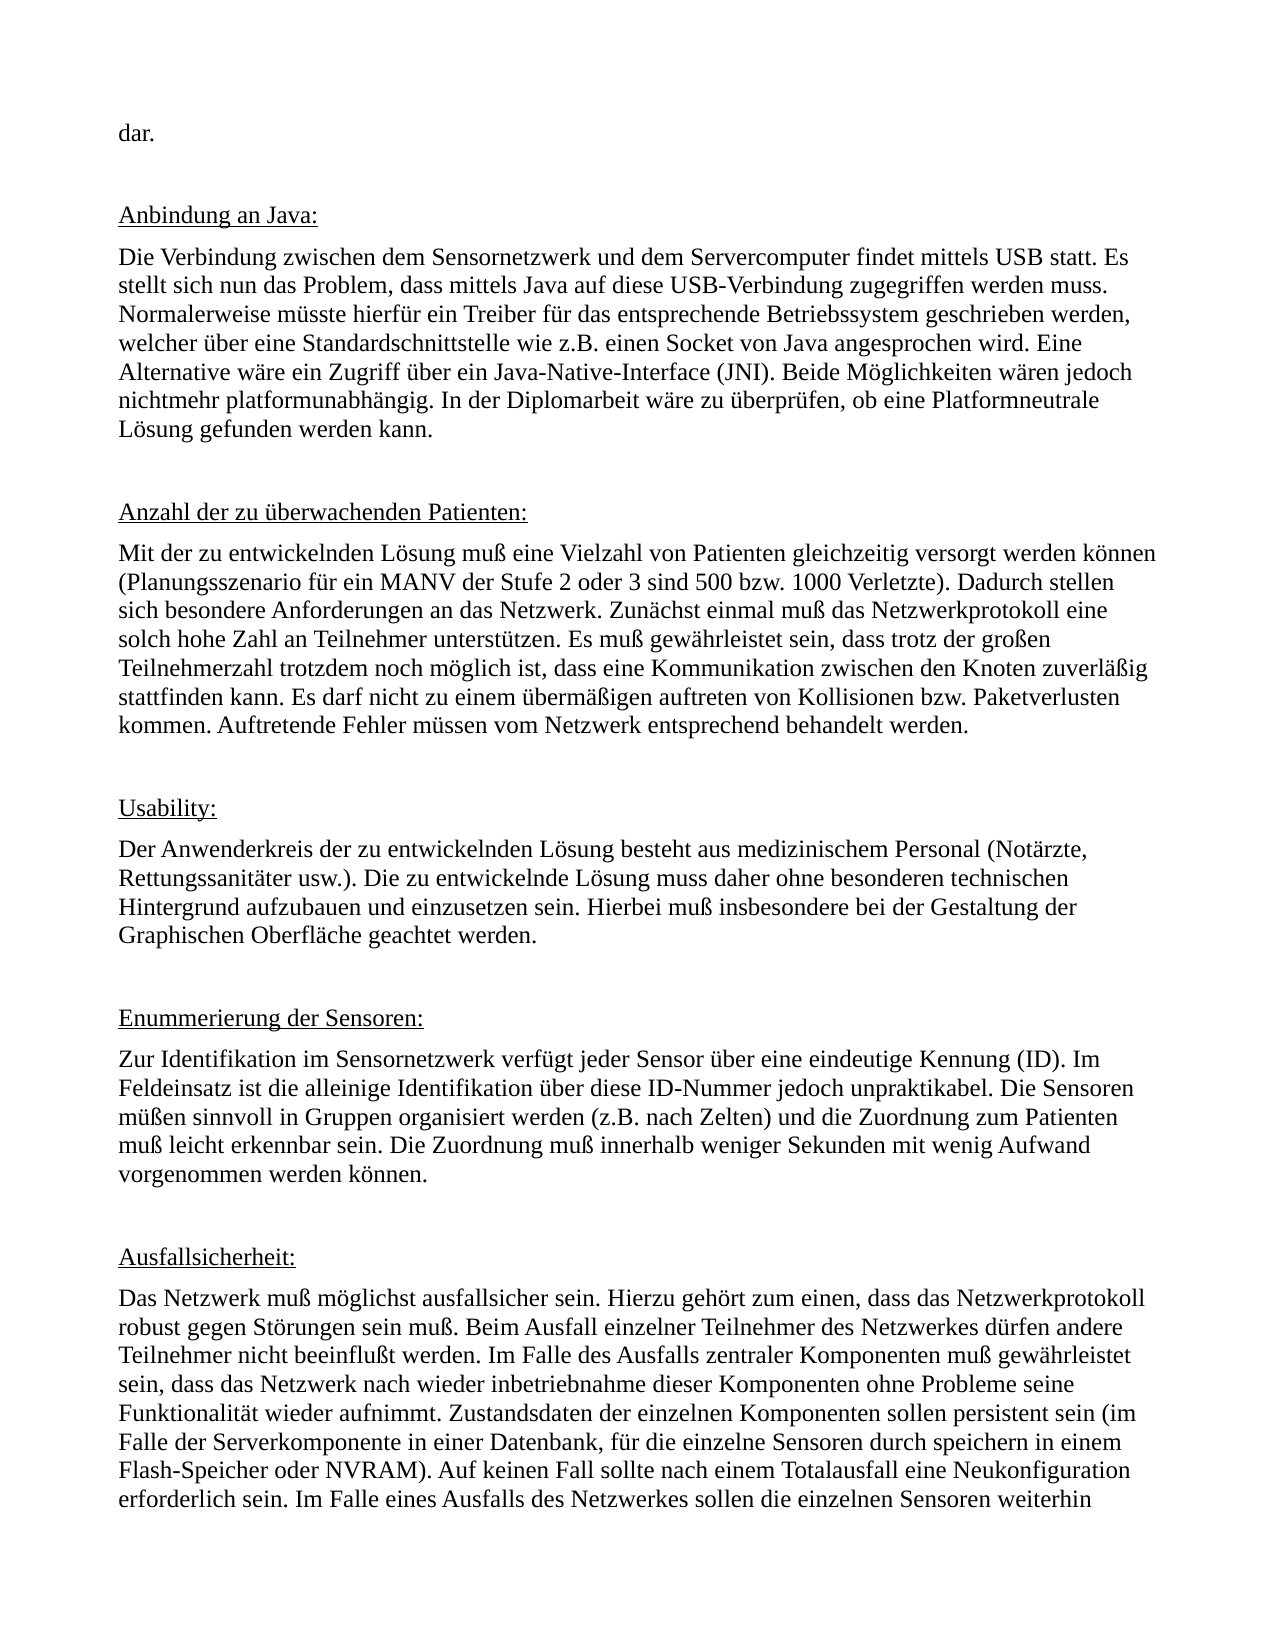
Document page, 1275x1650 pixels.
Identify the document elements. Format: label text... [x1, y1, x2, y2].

text Zur Identifikation im Sensornetzwerk verfügt jeder Sensor über eine eindeutige Kennung (ID). Im Feldeinsatz ist die alleinige Identifikation über diese ID-Nummer jedoch unpraktikabel. Die Sensoren müßen sinnvoll in Gruppen organisiert werden (z.B. nach Zelten) und die Zuordnung zum Patienten muß leicht erkennbar sein. Die Zuordnung muß innerhalb weniger Sekunden mit wenig Aufwand vorgenommen werden können. [118, 1044, 1157, 1188]
text dar. [118, 118, 1157, 147]
text Usability: [118, 793, 1157, 822]
text Ausfallsicherheit: [118, 1242, 1157, 1271]
text Das Netzwerk muß möglichst ausfallsicher sein. Hierzu gehört zum einen, dass das Netzwerkprotokoll robust gegen Störungen sein muß. Beim Ausfall einzelner Teilnehmer des Netzwerkes dürfen andere Teilnehmer nicht beeinflußt werden. Im Falle des Ausfalls zentraler Komponenten muß gewährleistet sein, dass das Netzwerk nach wieder inbetriebnahme dieser Komponenten ohne Probleme seine Funktionalität wieder aufnimmt. Zustandsdaten der einzelnen Komponenten sollen persistent sein (im Falle der Serverkomponente in einer Datenbank, für die einzelne Sensoren durch speichern in einem Flash-Speicher oder NVRAM). Auf keinen Fall sollte nach einem Totalausfall eine Neukonfiguration erforderlich sein. Im Falle eines Ausfalls des Netzwerkes sollen die einzelnen Sensoren weiterhin [118, 1283, 1157, 1513]
text Anbindung an Java: [118, 201, 1157, 229]
text Mit der zu entwickelnden Lösung muß eine Vielzahl von Patienten gleichzeitig versorgt werden können (Planungsszenario für ein MANV der Stufe 2 oder 3 sind 500 bzw. 1000 Verletzte). Dadurch stellen sich besondere Anforderungen an das Netzwerk. Zunächst einmal muß das Netzwerkprotokoll eine solch hohe Zahl an Teilnehmer unterstützen. Es muß gewährleistet sein, dass trotz der großen Teilnehmerzahl trotzdem noch möglich ist, dass eine Kommunikation zwischen den Knoten zuverläßig stattfinden kann. Es darf nicht zu einem übermäßigen auftreten von Kollisionen bzw. Paketverlusten kommen. Auftretende Fehler müssen vom Netzwerk entsprechend behandelt werden. [118, 538, 1157, 739]
text Anzahl der zu überwachenden Patienten: [118, 497, 1157, 526]
text Enummerierung der Sensoren: [118, 1003, 1157, 1032]
text Der Anwenderkreis der zu entwickelnden Lösung besteht aus medizinischem Personal (Notärzte, Rettungssanitäter usw.). Die zu entwickelnde Lösung muss daher ohne besonderen technischen Hintergrund aufzubauen und einzusetzen sein. Hierbei muß insbesondere bei der Gestaltung der Graphischen Oberfläche geachtet werden. [118, 834, 1157, 949]
text Die Verbindung zwischen dem Sensornetzwerk und dem Servercomputer findet mittels USB statt. Es stellt sich nun das Problem, dass mittels Java auf diese USB-Verbindung zugegriffen werden muss. Normalerweise müsste hierfür ein Treiber für das entsprechende Betriebssystem geschrieben werden, welcher über eine Standardschnittstelle wie z.B. einen Socket von Java angesprochen wird. Eine Alternative wäre ein Zugriff über ein Java-Native-Interface (JNI). Beide Möglichkeiten wären jedoch nichtmehr platformunabhängig. In der Diplomarbeit wäre zu überprüfen, ob eine Platformneutrale Lösung gefunden werden kann. [118, 242, 1157, 443]
